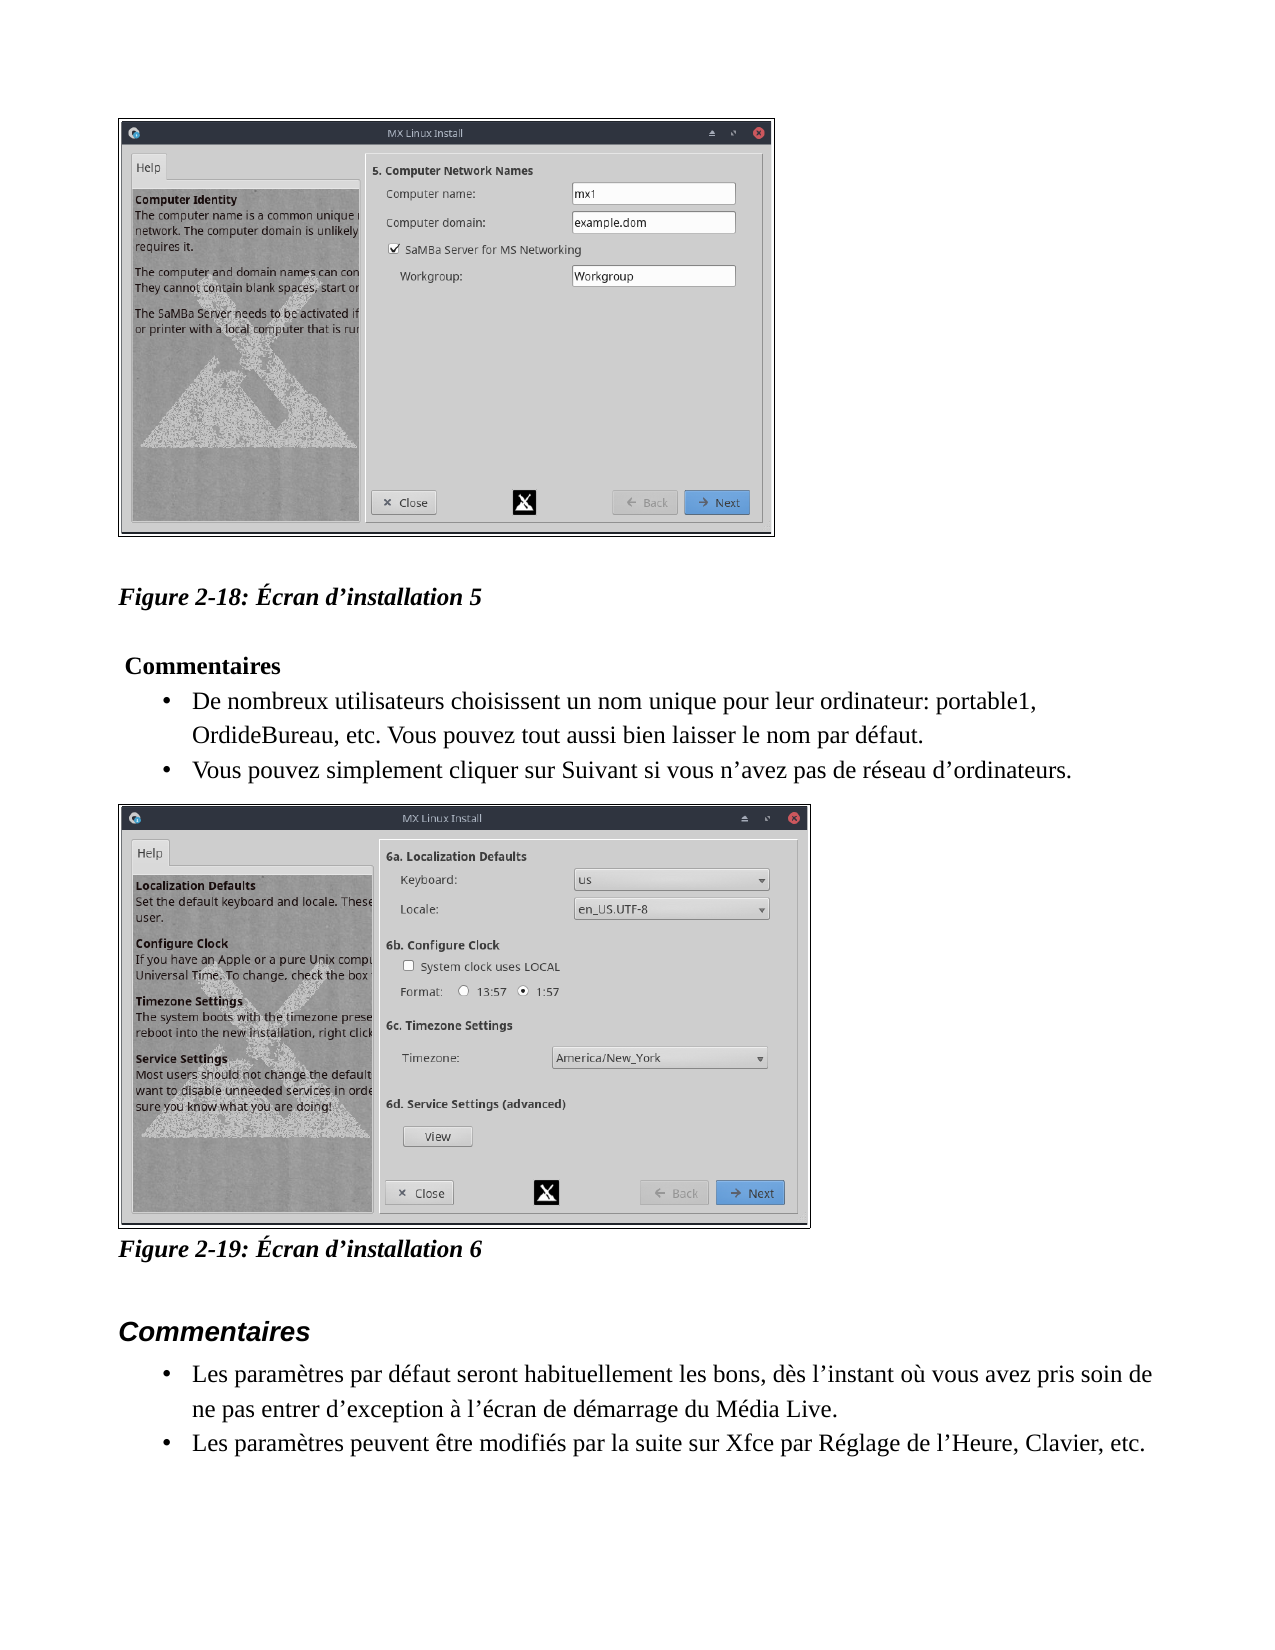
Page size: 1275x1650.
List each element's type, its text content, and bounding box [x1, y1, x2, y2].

subtitle Commentaires [118, 1315, 1157, 1347]
picture [121, 121, 772, 534]
picture [121, 806, 808, 1225]
text Figure 2-18: Écran d’installation 5 [118, 582, 1157, 646]
text Figure 2-19: Écran d’installation 6 [118, 804, 1157, 1262]
list De nombreux utilisateurs choisissent un nom unique pour leur ordinateur: portable1, OrdideBureau, etc. Vous pouvez tout aussi bien laisser le nom par défaut. [162, 686, 1157, 749]
list Les paramètres par défaut seront habituellement les bons, dès l’instant où vous avez pris soin de ne pas entrer d’exception à l’écran de démarrage du Média Live. [162, 1359, 1157, 1423]
list Vous pouvez simplement cliquer sur Suivant si vous n’avez pas de réseau d’ordinateurs. [162, 755, 1157, 783]
list Les paramètres peuvent être modifiés par la suite sur Xfce par Réglage de l’Heure, Clavier, etc. [162, 1428, 1157, 1457]
text Commentaires [118, 651, 1157, 680]
